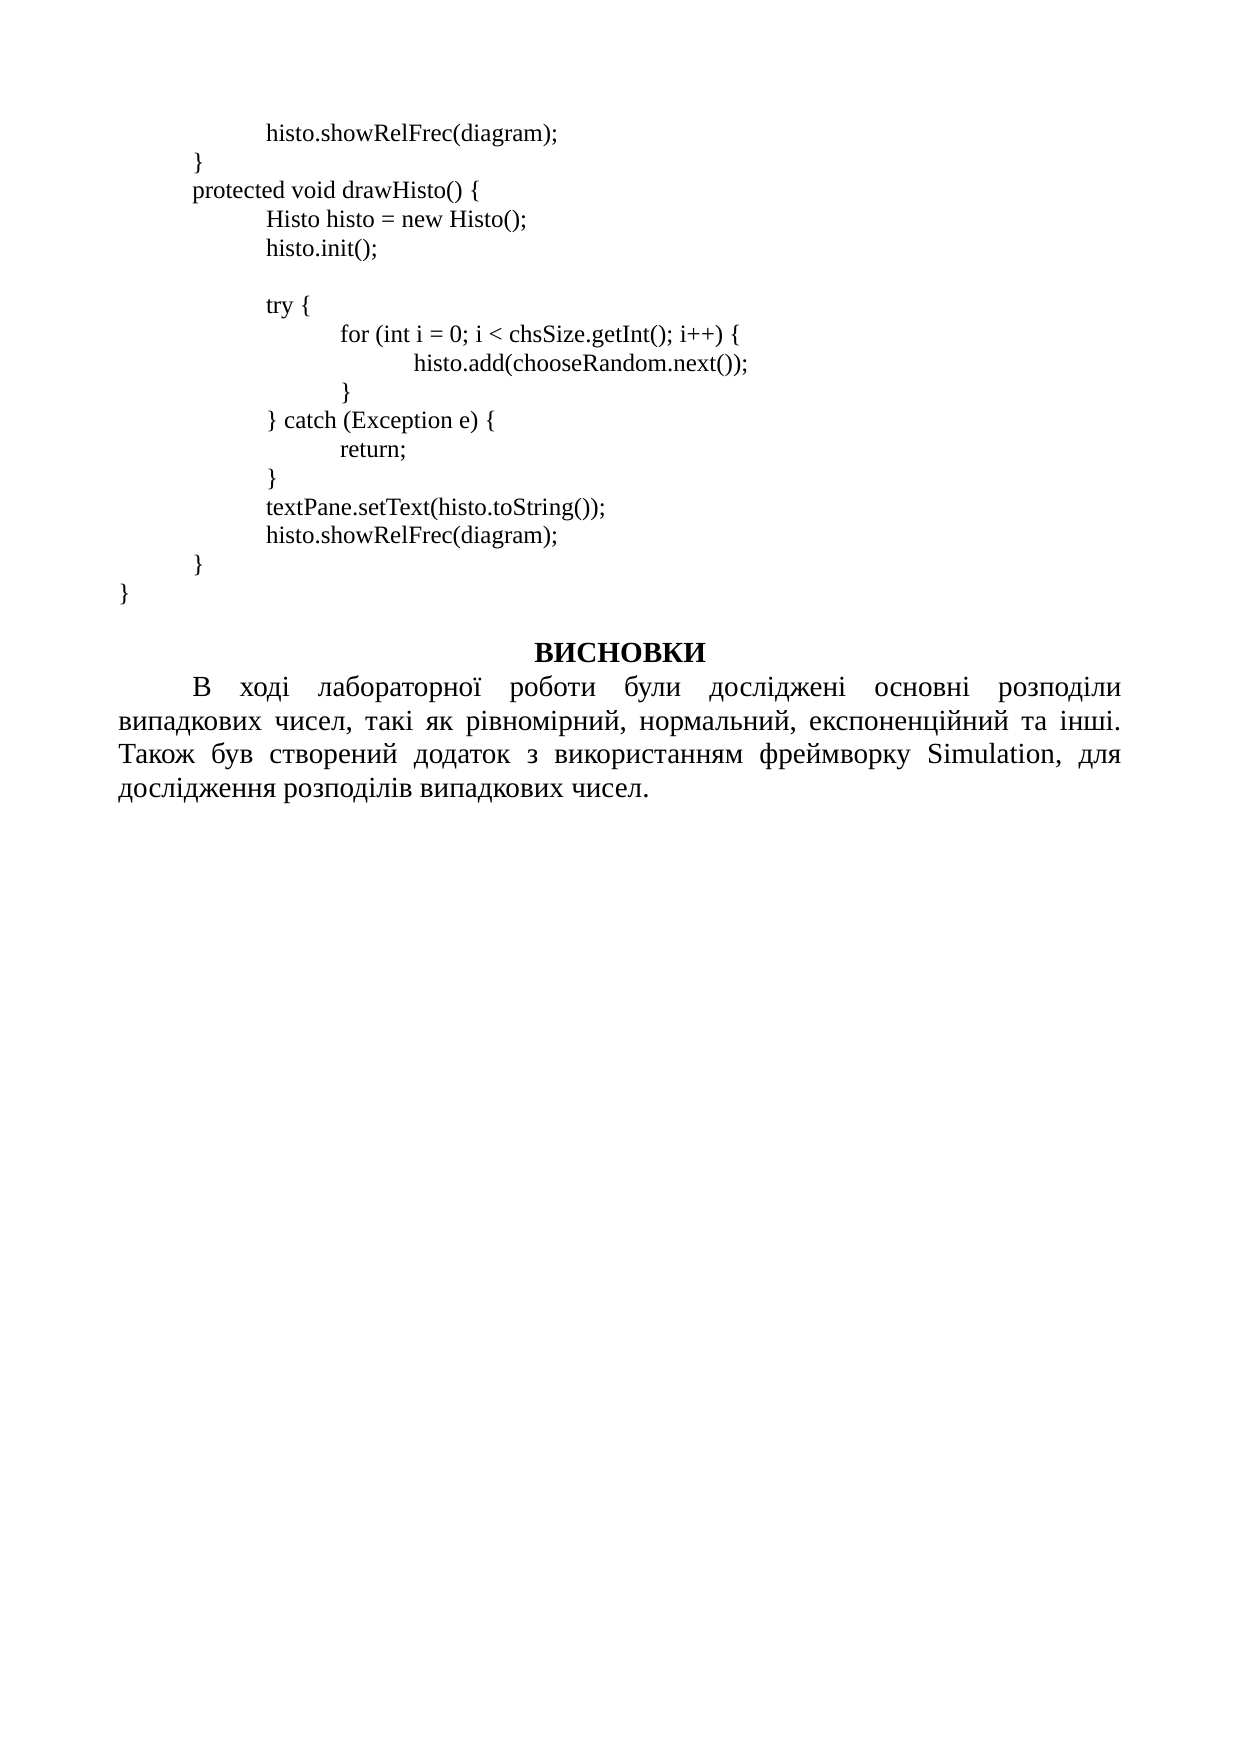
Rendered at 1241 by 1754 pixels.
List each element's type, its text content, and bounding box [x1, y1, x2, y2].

text protected void drawHisto() { [118, 176, 1122, 204]
text } [118, 578, 1122, 607]
text histo.showRelFrec(diagram); [118, 521, 1122, 549]
text try { [118, 291, 1122, 319]
text Histo histo = new Histo(); [118, 204, 1122, 233]
text histo.showRelFrec(diagram); [118, 118, 1122, 147]
text } [118, 463, 1122, 492]
text textPane.setText(histo.toString()); [118, 492, 1122, 521]
text } [118, 549, 1122, 578]
text for (int i = 0; i < chsSize.getInt(); i++) { [118, 319, 1122, 348]
text } catch (Exception e) { [118, 406, 1122, 434]
text } [118, 377, 1122, 406]
text } [118, 147, 1122, 176]
text histo.add(chooseRandom.next()); [118, 348, 1122, 377]
text return; [118, 434, 1122, 463]
text В ході лабораторної роботи були досліджені основні розподіли випадкових чисел, такі як рівномірний, нормальний, експоненційний та інші. Також був створений додаток з використанням фреймворку Simulation, для дослідження розподілів випадкових чисел. [118, 669, 1122, 803]
text ВИСНОВКИ [118, 636, 1122, 669]
text histo.init(); [118, 233, 1122, 262]
